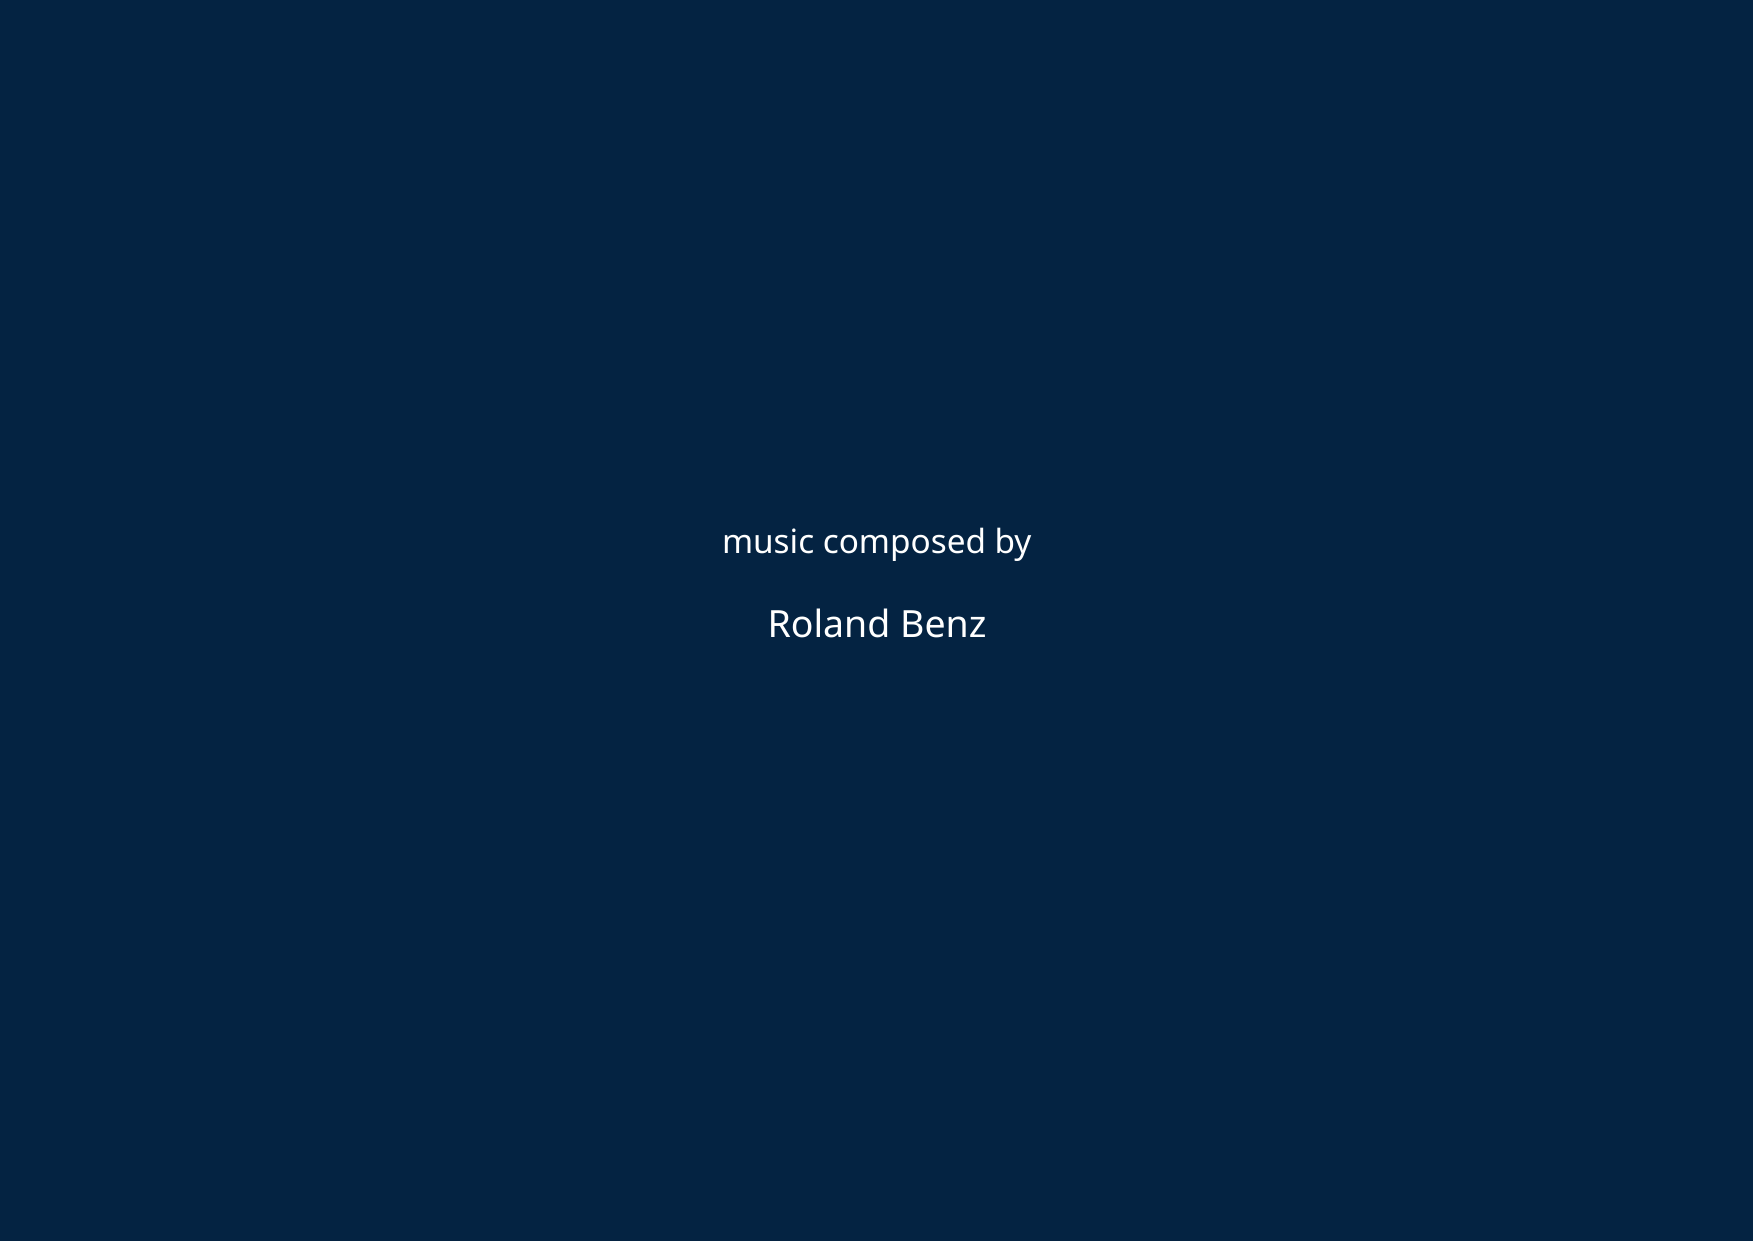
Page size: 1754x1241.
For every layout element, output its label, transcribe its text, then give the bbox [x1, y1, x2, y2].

text Roland Benz [0, 597, 1753, 648]
text music composed by [0, 517, 1753, 563]
